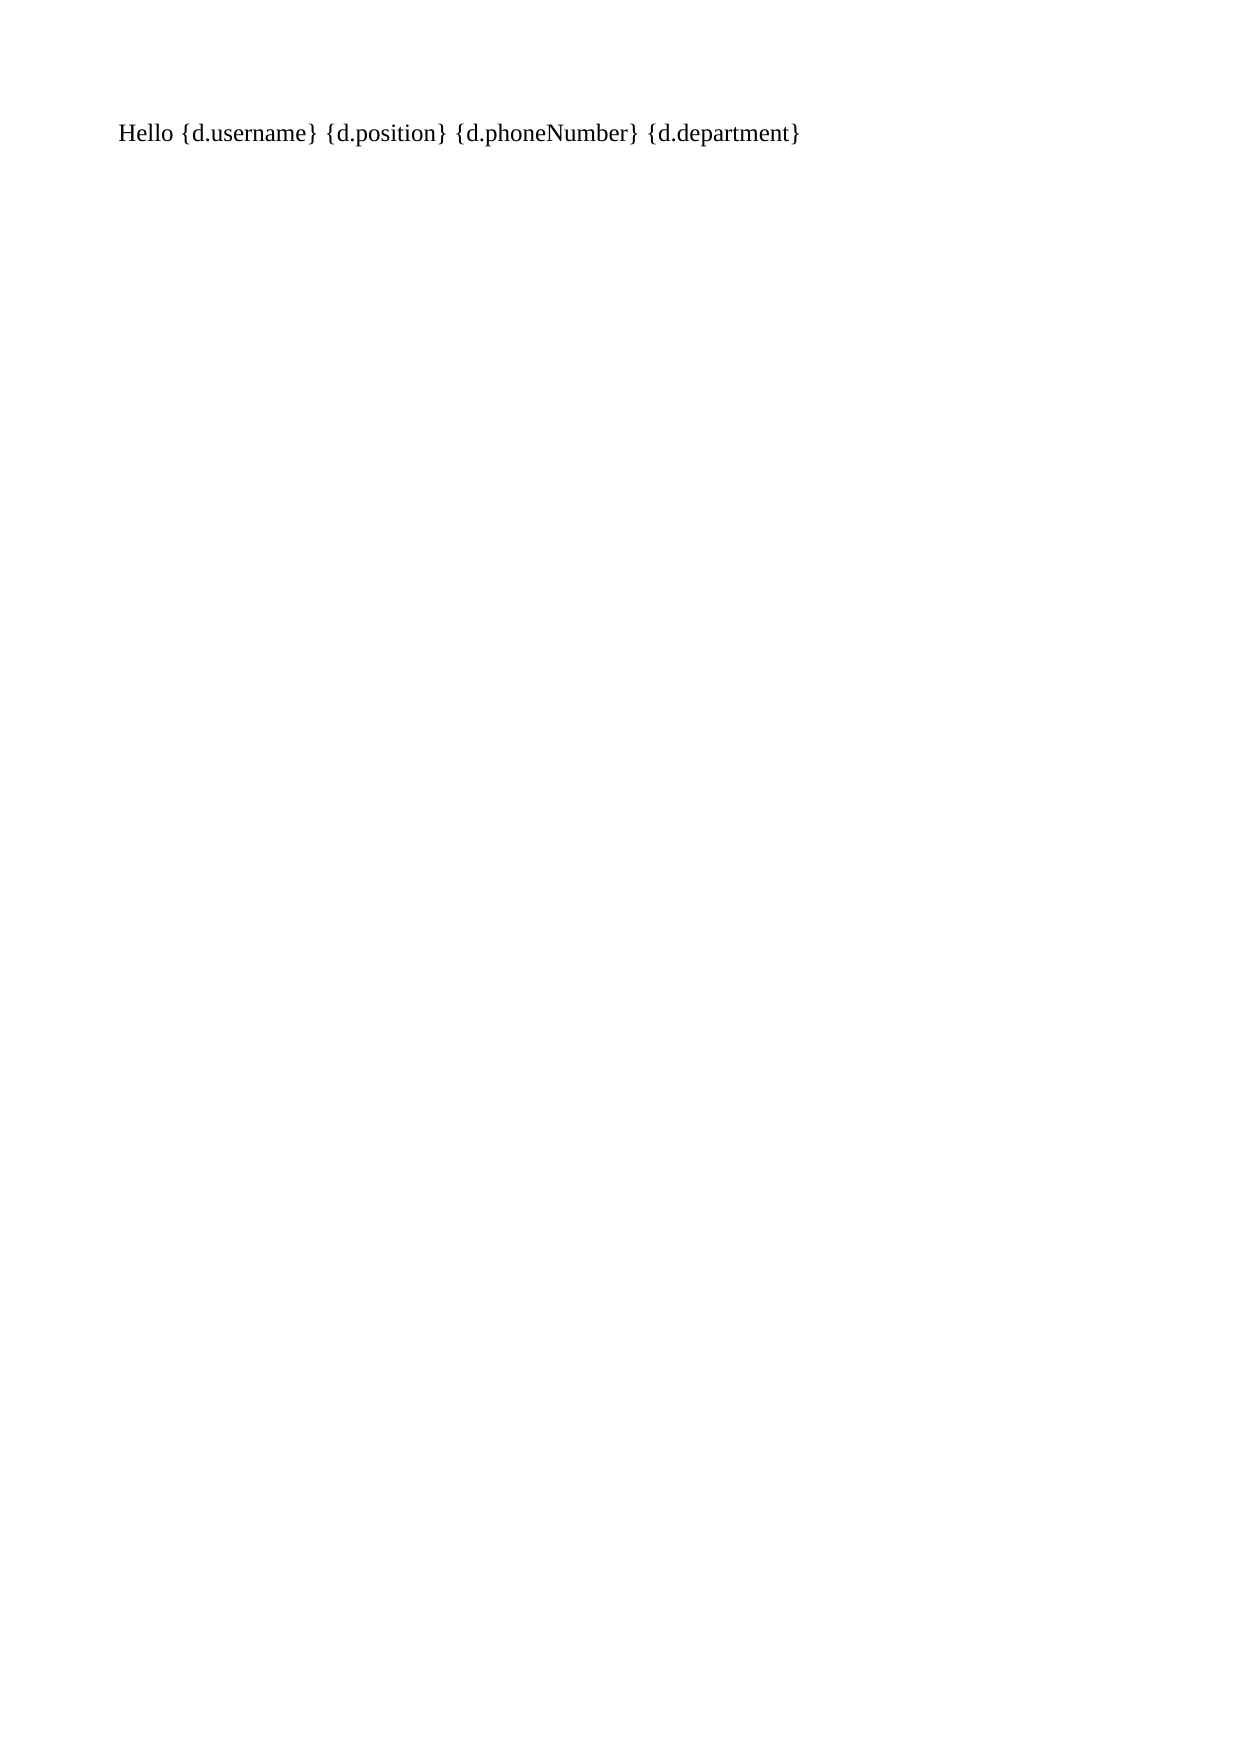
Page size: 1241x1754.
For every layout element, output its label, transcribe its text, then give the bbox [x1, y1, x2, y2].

text Hello {d.username} {d.position} {d.phoneNumber} {d.department} [118, 118, 1122, 147]
